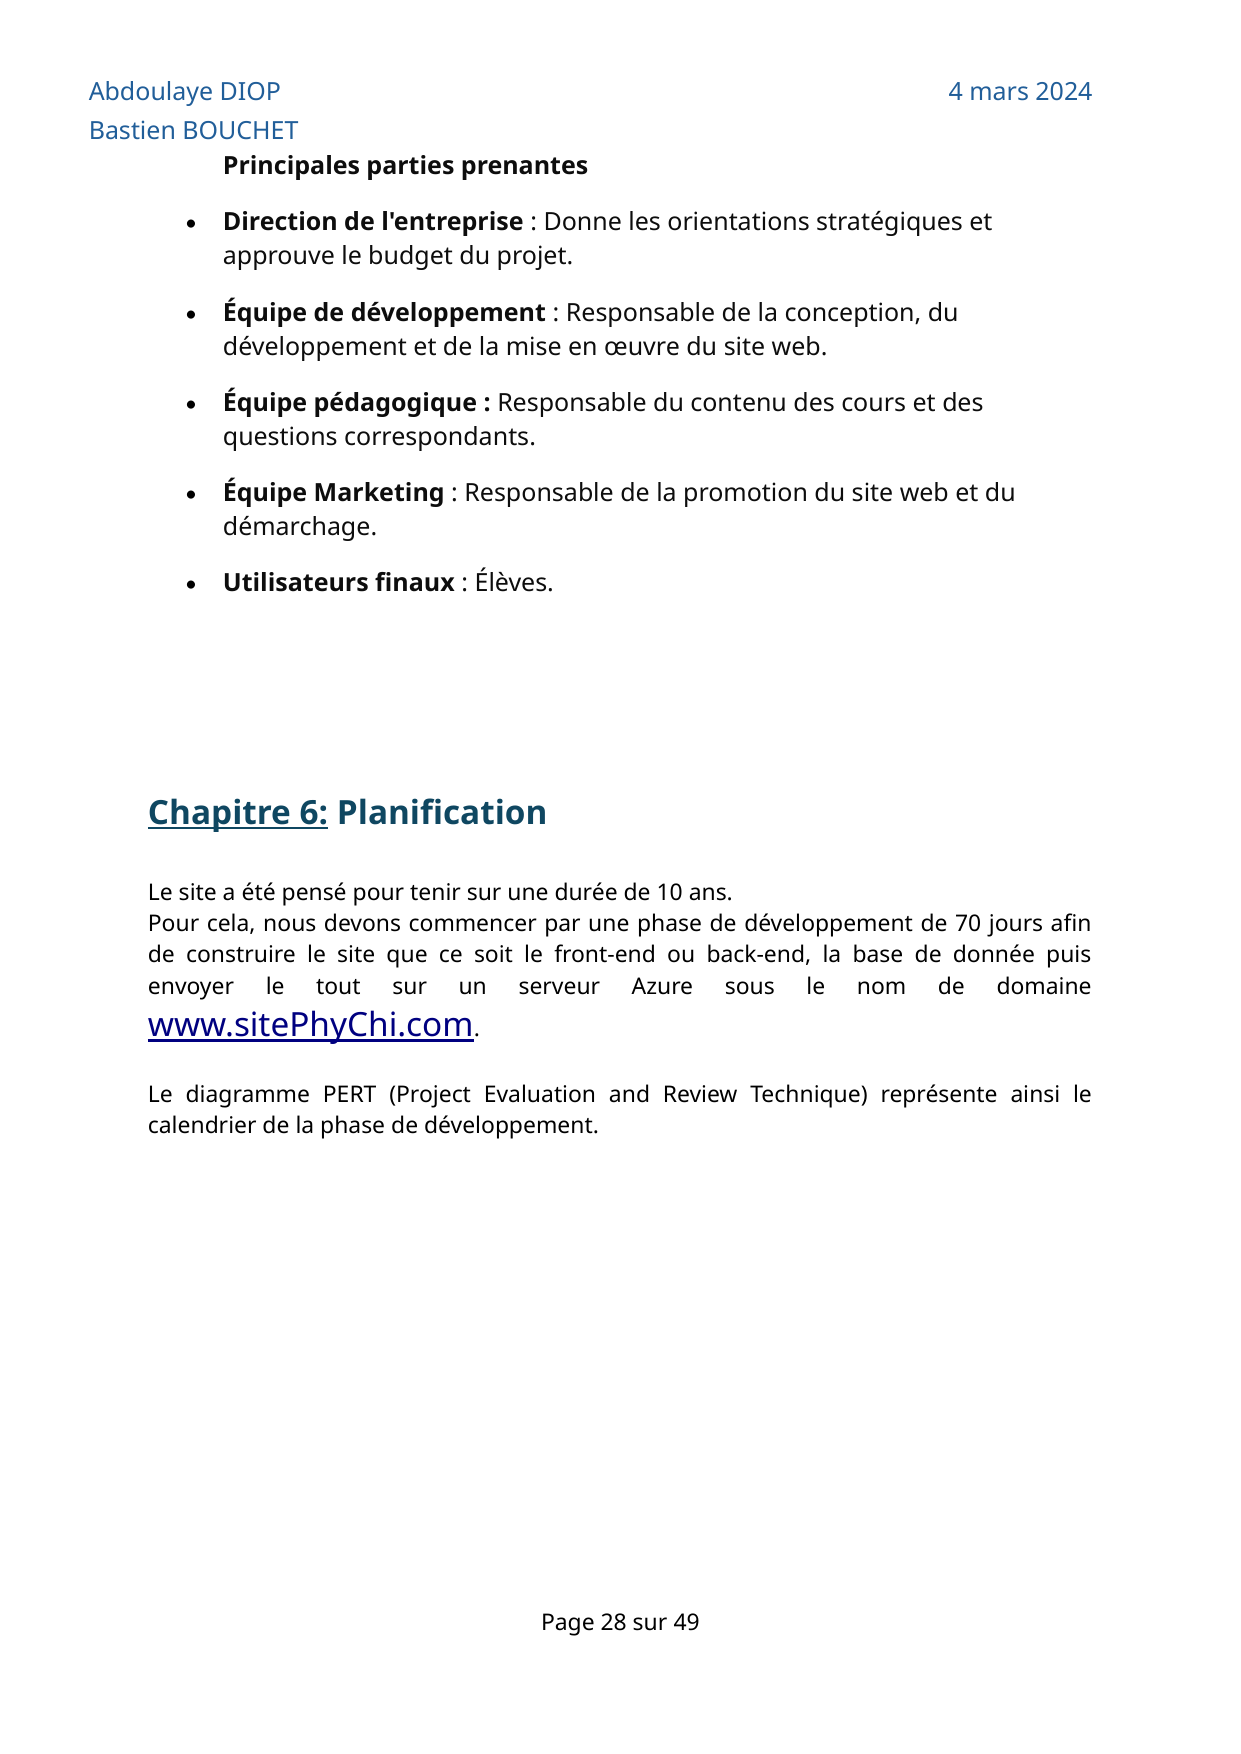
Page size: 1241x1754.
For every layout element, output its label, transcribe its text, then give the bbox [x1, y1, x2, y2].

text Principales parties prenantes [223, 148, 1093, 182]
list Utilisateurs finaux : Élèves. [185, 565, 1093, 599]
list Équipe pédagogique : Responsable du contenu des cours et des questions correspondants. [185, 384, 1093, 453]
text Pour cela, nous devons commencer par une phase de développement de 70 jours afin de construire le site que ce soit le front-end ou back-end, la base de donnée puis envoyer le tout sur un serveur Azure sous le nom de domaine www.sitePhyChi.com. [148, 907, 1093, 1046]
list Équipe Marketing : Responsable de la promotion du site web et du démarchage. [185, 475, 1093, 543]
list Direction de l'entreprise : Donne les orientations stratégiques et approuve le budget du projet. [185, 204, 1093, 272]
text Le diagramme PERT (Project Evaluation and Review Technique) représente ainsi le calendrier de la phase de développement. [148, 1078, 1093, 1140]
subtitle Chapitre 6: Planification [148, 789, 1093, 834]
list Équipe de développement : Responsable de la conception, du développement et de la mise en œuvre du site web. [185, 294, 1093, 362]
text Le site a été pensé pour tenir sur une durée de 10 ans. [148, 876, 1093, 907]
